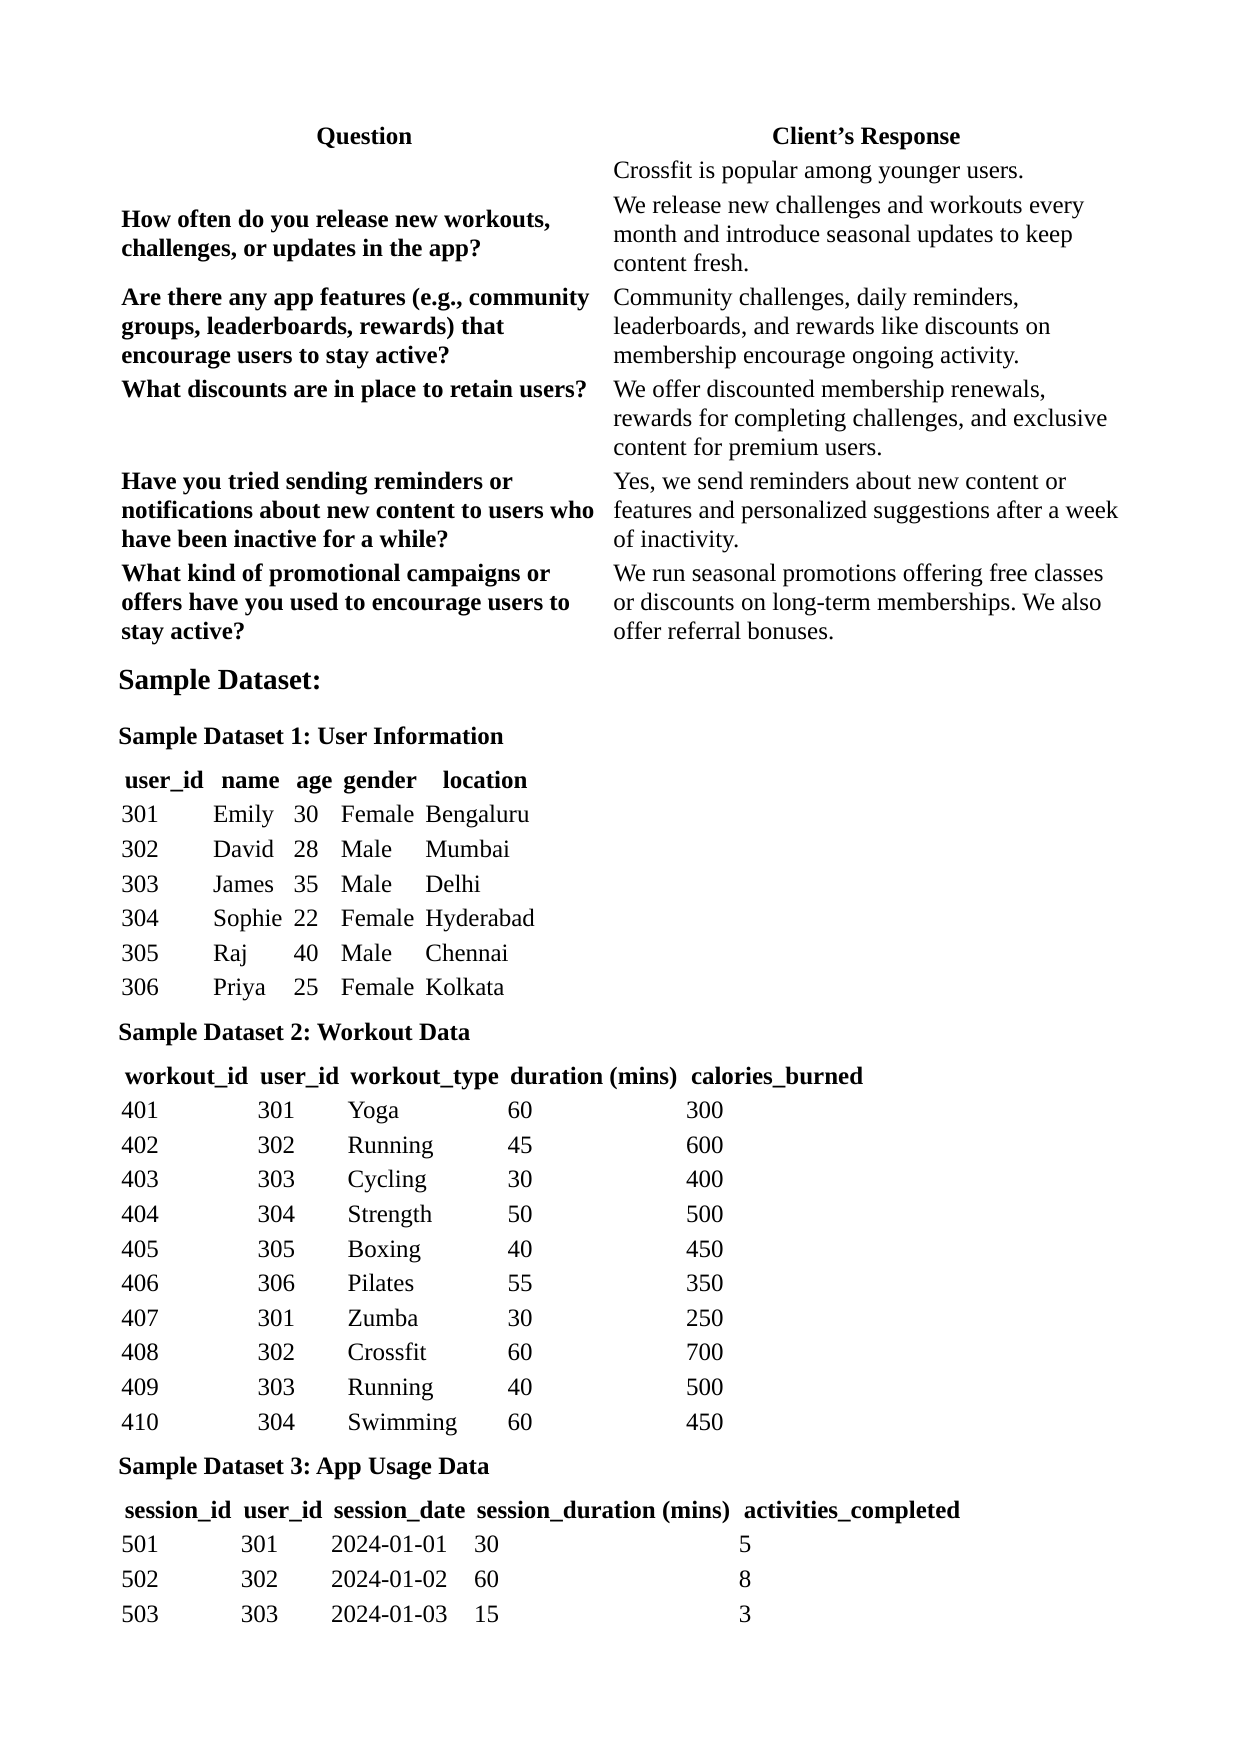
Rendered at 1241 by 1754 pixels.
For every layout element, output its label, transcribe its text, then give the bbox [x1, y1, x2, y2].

table_cell 306 [254, 1265, 344, 1300]
table_header user_id [254, 1058, 344, 1092]
table_cell 408 [118, 1335, 254, 1369]
table_header activities_completed [736, 1492, 968, 1527]
table_cell 301 [238, 1527, 328, 1561]
table_cell Female [338, 797, 422, 831]
table_cell 405 [118, 1231, 254, 1265]
table_cell 5 [736, 1527, 968, 1561]
table_cell Sophie [210, 900, 290, 935]
table_cell 22 [290, 900, 338, 935]
table_cell 55 [504, 1265, 683, 1300]
table_cell 30 [504, 1162, 683, 1196]
table_cell Chennai [422, 935, 548, 969]
table_cell Swimming [345, 1404, 504, 1438]
table_cell How often do you release new workouts, challenges, or updates in the app? [118, 187, 610, 279]
table_cell 250 [683, 1300, 871, 1334]
table_cell Yes, we send reminders about new content or features and personalized suggestions after a week of inactivity. [610, 464, 1122, 556]
table_cell 303 [118, 866, 210, 900]
table_cell 501 [118, 1527, 238, 1561]
table_cell Cycling [345, 1162, 504, 1196]
table_cell 2024-01-03 [328, 1596, 471, 1630]
table_cell Are there any app features (e.g., community groups, leaderboards, rewards) that encourage users to stay active? [118, 279, 610, 371]
table_cell 410 [118, 1404, 254, 1438]
table_cell 303 [254, 1162, 344, 1196]
table_cell [118, 153, 610, 187]
table_cell Female [338, 900, 422, 935]
table_header user_id [118, 762, 210, 797]
table_header session_id [118, 1492, 238, 1527]
table_cell 45 [504, 1127, 683, 1162]
table_cell 30 [504, 1300, 683, 1334]
table_cell 3 [736, 1596, 968, 1630]
table_cell 60 [504, 1093, 683, 1127]
table_cell 305 [118, 935, 210, 969]
table_header user_id [238, 1492, 328, 1527]
table_header age [290, 762, 338, 797]
table_cell 35 [290, 866, 338, 900]
table_cell We offer discounted membership renewals, rewards for completing challenges, and exclusive content for premium users. [610, 371, 1122, 463]
table_cell Hyderabad [422, 900, 548, 935]
table_cell 301 [254, 1300, 344, 1334]
table_cell 60 [504, 1335, 683, 1369]
table_cell 301 [254, 1093, 344, 1127]
table_header name [210, 762, 290, 797]
table_cell 50 [504, 1196, 683, 1231]
table_cell Male [338, 935, 422, 969]
table_cell Strength [345, 1196, 504, 1231]
table_cell 303 [254, 1369, 344, 1404]
table_cell 302 [254, 1335, 344, 1369]
table_header duration (mins) [504, 1058, 683, 1092]
table_cell 302 [254, 1127, 344, 1162]
table_cell 300 [683, 1093, 871, 1127]
table_cell 302 [238, 1561, 328, 1596]
table_cell 600 [683, 1127, 871, 1162]
table_cell 304 [254, 1404, 344, 1438]
table_cell 40 [290, 935, 338, 969]
table_cell Running [345, 1127, 504, 1162]
table_cell 40 [504, 1369, 683, 1404]
table_cell 304 [118, 900, 210, 935]
table_cell David [210, 831, 290, 866]
table_cell We release new challenges and workouts every month and introduce seasonal updates to keep content fresh. [610, 187, 1122, 279]
table_cell 30 [471, 1527, 736, 1561]
table_cell 404 [118, 1196, 254, 1231]
table_cell 400 [683, 1162, 871, 1196]
table_cell Running [345, 1369, 504, 1404]
table_cell 450 [683, 1231, 871, 1265]
table_cell 305 [254, 1231, 344, 1265]
table_cell 503 [118, 1596, 238, 1630]
table_cell 409 [118, 1369, 254, 1404]
subtitle Sample Dataset: [118, 662, 1122, 696]
table_cell Boxing [345, 1231, 504, 1265]
table_cell 402 [118, 1127, 254, 1162]
table_cell Priya [210, 970, 290, 1004]
table_cell Community challenges, daily reminders, leaderboards, and rewards like discounts on membership encourage ongoing activity. [610, 279, 1122, 371]
table_cell 450 [683, 1404, 871, 1438]
table_cell 30 [290, 797, 338, 831]
table_cell 407 [118, 1300, 254, 1334]
table_cell Zumba [345, 1300, 504, 1334]
table_cell 303 [238, 1596, 328, 1630]
table_cell Yoga [345, 1093, 504, 1127]
table_header session_date [328, 1492, 471, 1527]
table_cell Crossfit is popular among younger users. [610, 153, 1122, 187]
table_cell 304 [254, 1196, 344, 1231]
table_header session_duration (mins) [471, 1492, 736, 1527]
table_header calories_burned [683, 1058, 871, 1092]
table_header workout_id [118, 1058, 254, 1092]
table_cell 502 [118, 1561, 238, 1596]
table_header Client’s Response [610, 118, 1122, 153]
table_cell 60 [504, 1404, 683, 1438]
table_cell 8 [736, 1561, 968, 1596]
table_cell Mumbai [422, 831, 548, 866]
table_cell Delhi [422, 866, 548, 900]
table_cell Pilates [345, 1265, 504, 1300]
table_cell We run seasonal promotions offering free classes or discounts on long-term memberships. We also offer referral bonuses. [610, 556, 1122, 648]
table_cell 301 [118, 797, 210, 831]
table_cell 302 [118, 831, 210, 866]
table_cell Bengaluru [422, 797, 548, 831]
table_cell 60 [471, 1561, 736, 1596]
table_cell 500 [683, 1369, 871, 1404]
table_header Question [118, 118, 610, 153]
table_cell Raj [210, 935, 290, 969]
table_cell 25 [290, 970, 338, 1004]
table_cell What kind of promotional campaigns or offers have you used to encourage users to stay active? [118, 556, 610, 648]
table_header gender [338, 762, 422, 797]
table_cell James [210, 866, 290, 900]
table_cell 2024-01-02 [328, 1561, 471, 1596]
table_cell Have you tried sending reminders or notifications about new content to users who have been inactive for a while? [118, 464, 610, 556]
table_cell Male [338, 831, 422, 866]
table_cell 15 [471, 1596, 736, 1630]
table_cell What discounts are in place to retain users? [118, 371, 610, 463]
subtitle Sample Dataset 3: App Usage Data [118, 1451, 1122, 1479]
table_cell Male [338, 866, 422, 900]
table_cell 350 [683, 1265, 871, 1300]
subtitle Sample Dataset 1: User Information [118, 721, 1122, 749]
table_cell Crossfit [345, 1335, 504, 1369]
table_cell 700 [683, 1335, 871, 1369]
table_cell 401 [118, 1093, 254, 1127]
table_cell Emily [210, 797, 290, 831]
table_cell 28 [290, 831, 338, 866]
table_header location [422, 762, 548, 797]
table_cell 406 [118, 1265, 254, 1300]
subtitle Sample Dataset 2: Workout Data [118, 1017, 1122, 1045]
table_cell Kolkata [422, 970, 548, 1004]
table_cell 2024-01-01 [328, 1527, 471, 1561]
table_cell 40 [504, 1231, 683, 1265]
table_cell 500 [683, 1196, 871, 1231]
table_cell 403 [118, 1162, 254, 1196]
table_header workout_type [345, 1058, 504, 1092]
table_cell 306 [118, 970, 210, 1004]
table_cell Female [338, 970, 422, 1004]
